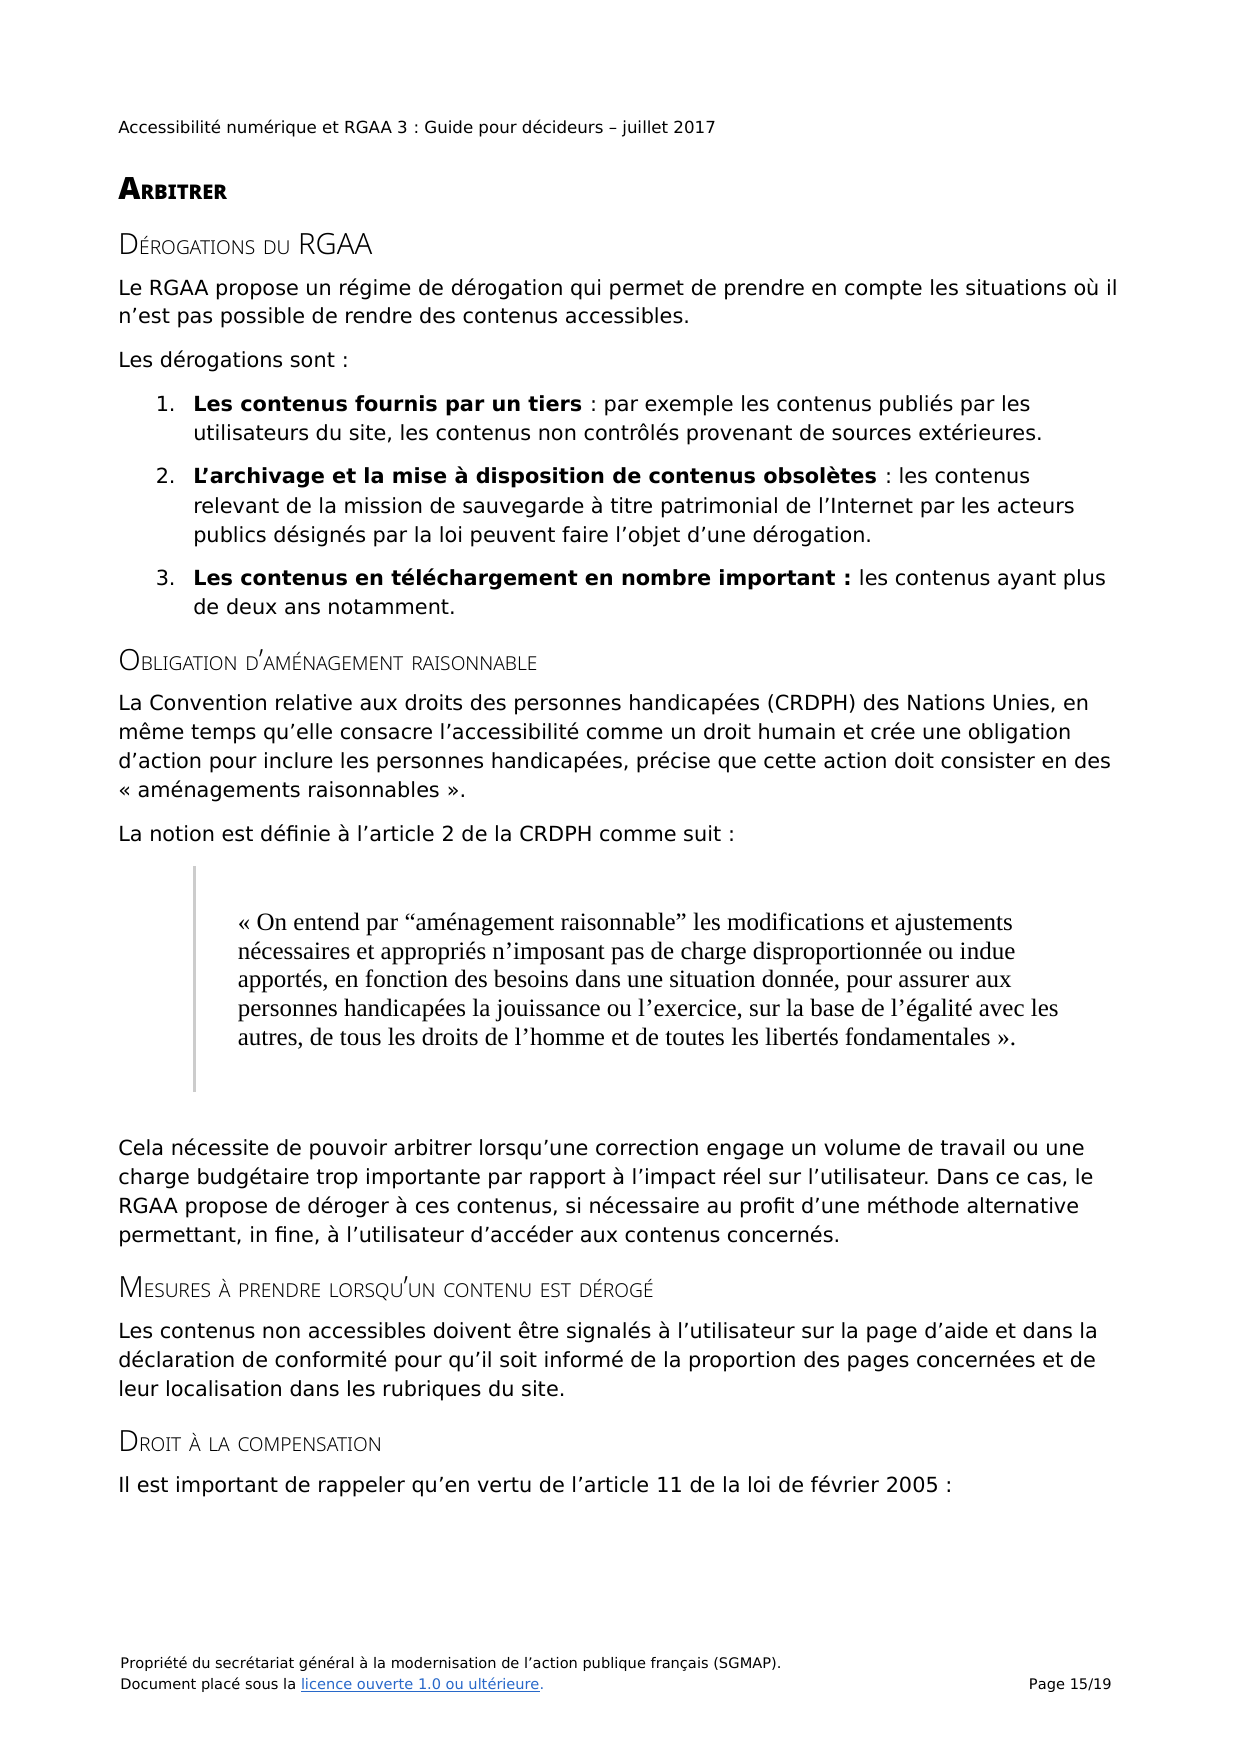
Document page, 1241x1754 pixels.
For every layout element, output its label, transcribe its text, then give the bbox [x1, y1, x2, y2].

list L’archivage et la mise à disposition de contenus obsolètes : les contenus relevant de la mission de sauvegarde à titre patrimonial de l’Internet par les acteurs publics désignés par la loi peuvent faire l’objet d’une dérogation. [156, 464, 1122, 547]
text « On entend par “aménagement raisonnable” les modifications et ajustements nécessaires et appropriés n’imposant pas de charge disproportionnée ou indue apportés, en fonction des besoins dans une situation donnée, pour assurer aux personnes handicapées la jouissance ou l’exercice, sur la base de l’égalité avec les autres, de tous les droits de l’homme et de toutes les libertés fondamentales ». [196, 866, 1122, 1092]
subtitle Dérogations du RGAA [118, 223, 1122, 263]
subtitle Mesures à prendre lorsqu’un contenu est dérogé [118, 1267, 1122, 1306]
text Les contenus non accessibles doivent être signalés à l’utilisateur sur la page d’aide et dans la déclaration de conformité pour qu’il soit informé de la proportion des pages concernées et de leur localisation dans les rubriques du site. [118, 1319, 1122, 1401]
text Les dérogations sont : [118, 348, 1122, 372]
list Les contenus fournis par un tiers : par exemple les contenus publiés par les utilisateurs du site, les contenus non contrôlés provenant de sources extérieures. [156, 392, 1122, 445]
text La Convention relative aux droits des personnes handicapées (CRDPH) des Nations Unies, en même temps qu’elle consacre l’accessibilité comme un droit humain et crée une obligation d’action pour inclure les personnes handicapées, précise que cette action doit consister en des « aménagements raisonnables ». [118, 691, 1122, 803]
text Cela nécessite de pouvoir arbitrer lorsqu’une correction engage un volume de travail ou une charge budgétaire trop importante par rapport à l’impact réel sur l’utilisateur. Dans ce cas, le RGAA propose de déroger à ces contenus, si nécessaire au profit d’une méthode alternative permettant, in fine, à l’utilisateur d’accéder aux contenus concernés. [118, 1136, 1122, 1247]
text Le RGAA propose un régime de dérogation qui permet de prendre en compte les situations où il n’est pas possible de rendre des contenus accessibles. [118, 276, 1122, 329]
text La notion est définie à l’article 2 de la CRDPH comme suit : [118, 822, 1122, 846]
text Il est important de rappeler qu’en vertu de l’article 11 de la loi de février 2005 : [118, 1473, 1122, 1497]
list Les contenus en téléchargement en nombre important : les contenus ayant plus de deux ans notamment. [156, 566, 1122, 620]
subtitle Droit à la compensation [118, 1421, 1122, 1460]
subtitle Obligation d’aménagement raisonnable [118, 639, 1122, 679]
subtitle Arbitrer [118, 167, 1122, 209]
